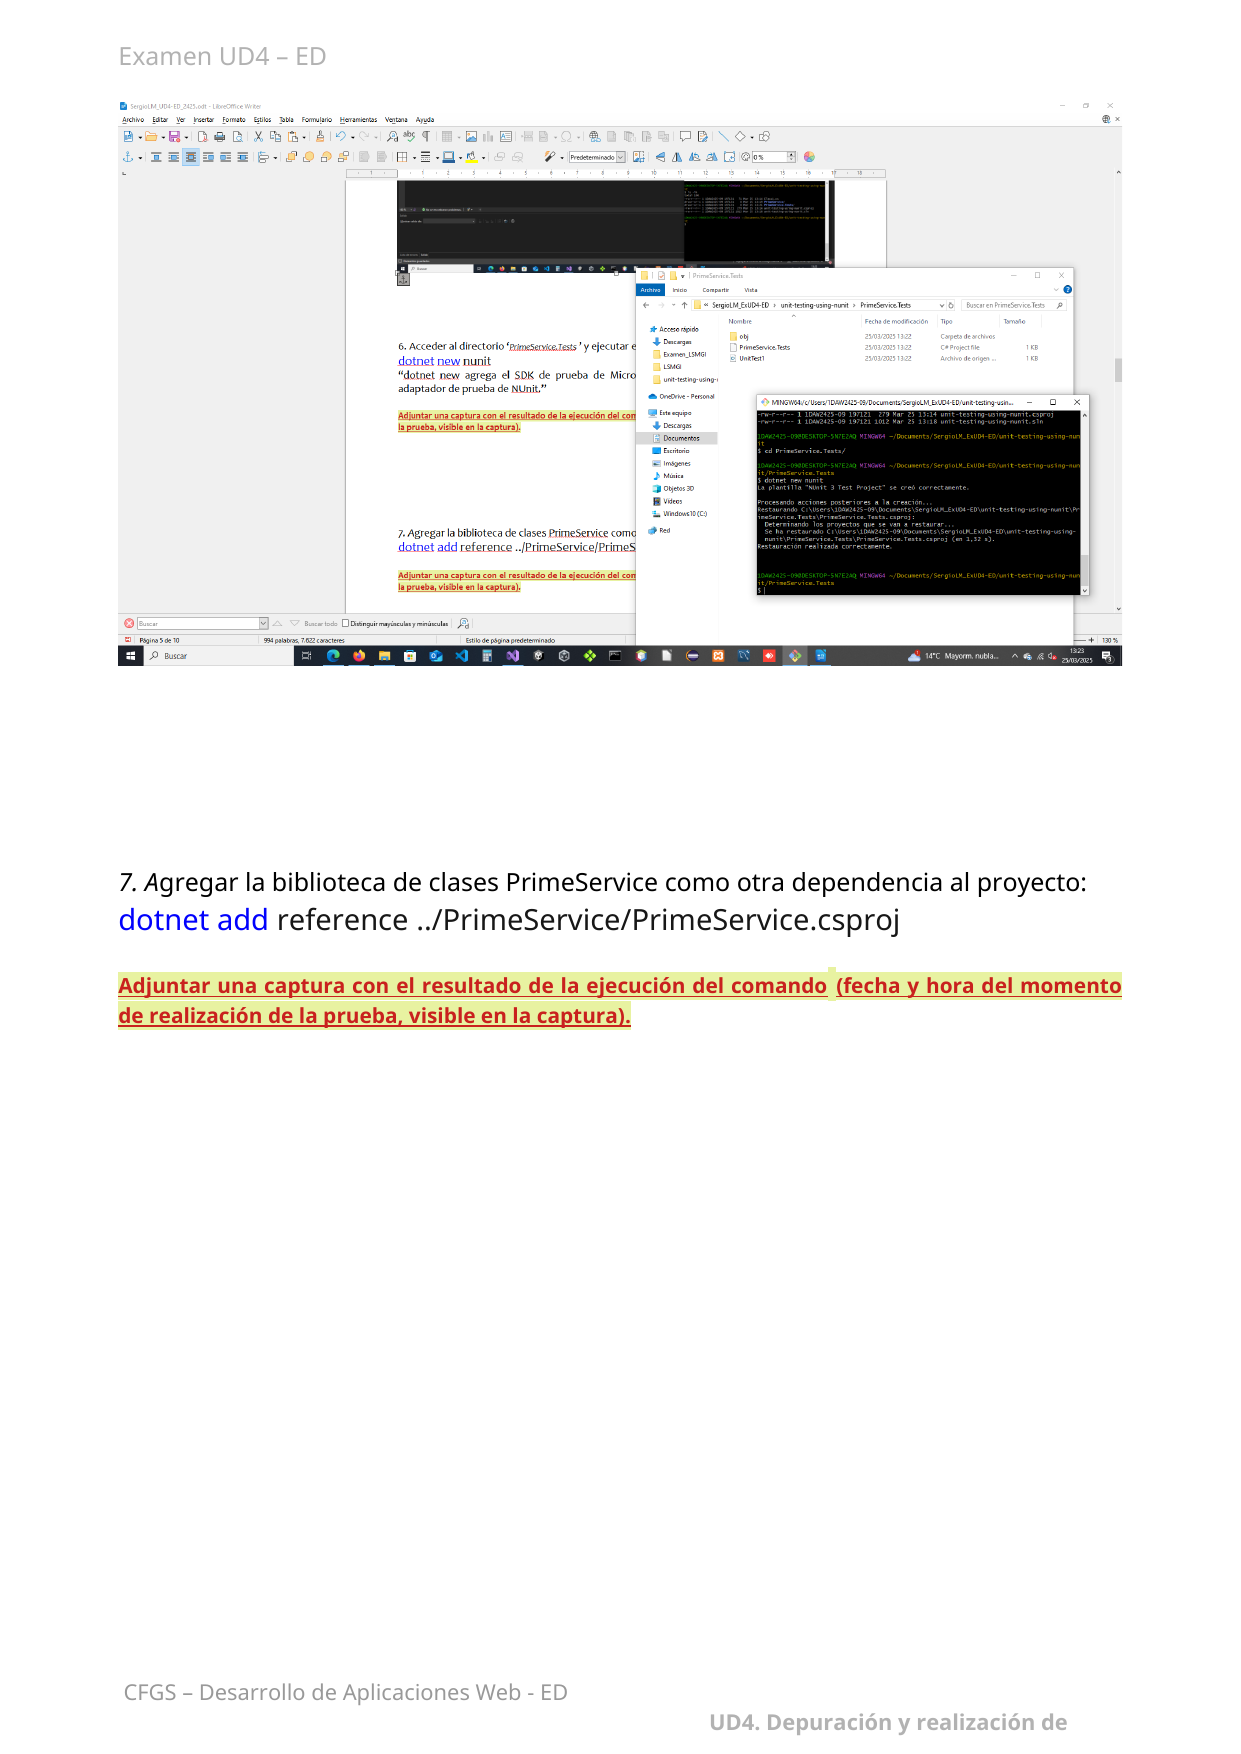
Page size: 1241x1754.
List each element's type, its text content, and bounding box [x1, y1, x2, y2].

text dotnet add reference ../PrimeService/PrimeService.csproj [118, 899, 1122, 938]
picture [118, 101, 1123, 666]
text 7. Agregar la biblioteca de clases PrimeService como otra dependencia al proyecto: [118, 865, 1122, 899]
text Adjuntar una captura con el resultado de la ejecución del comando (fecha y hora del momento de realización de la prueba, visible en la captura). [118, 967, 1122, 1030]
